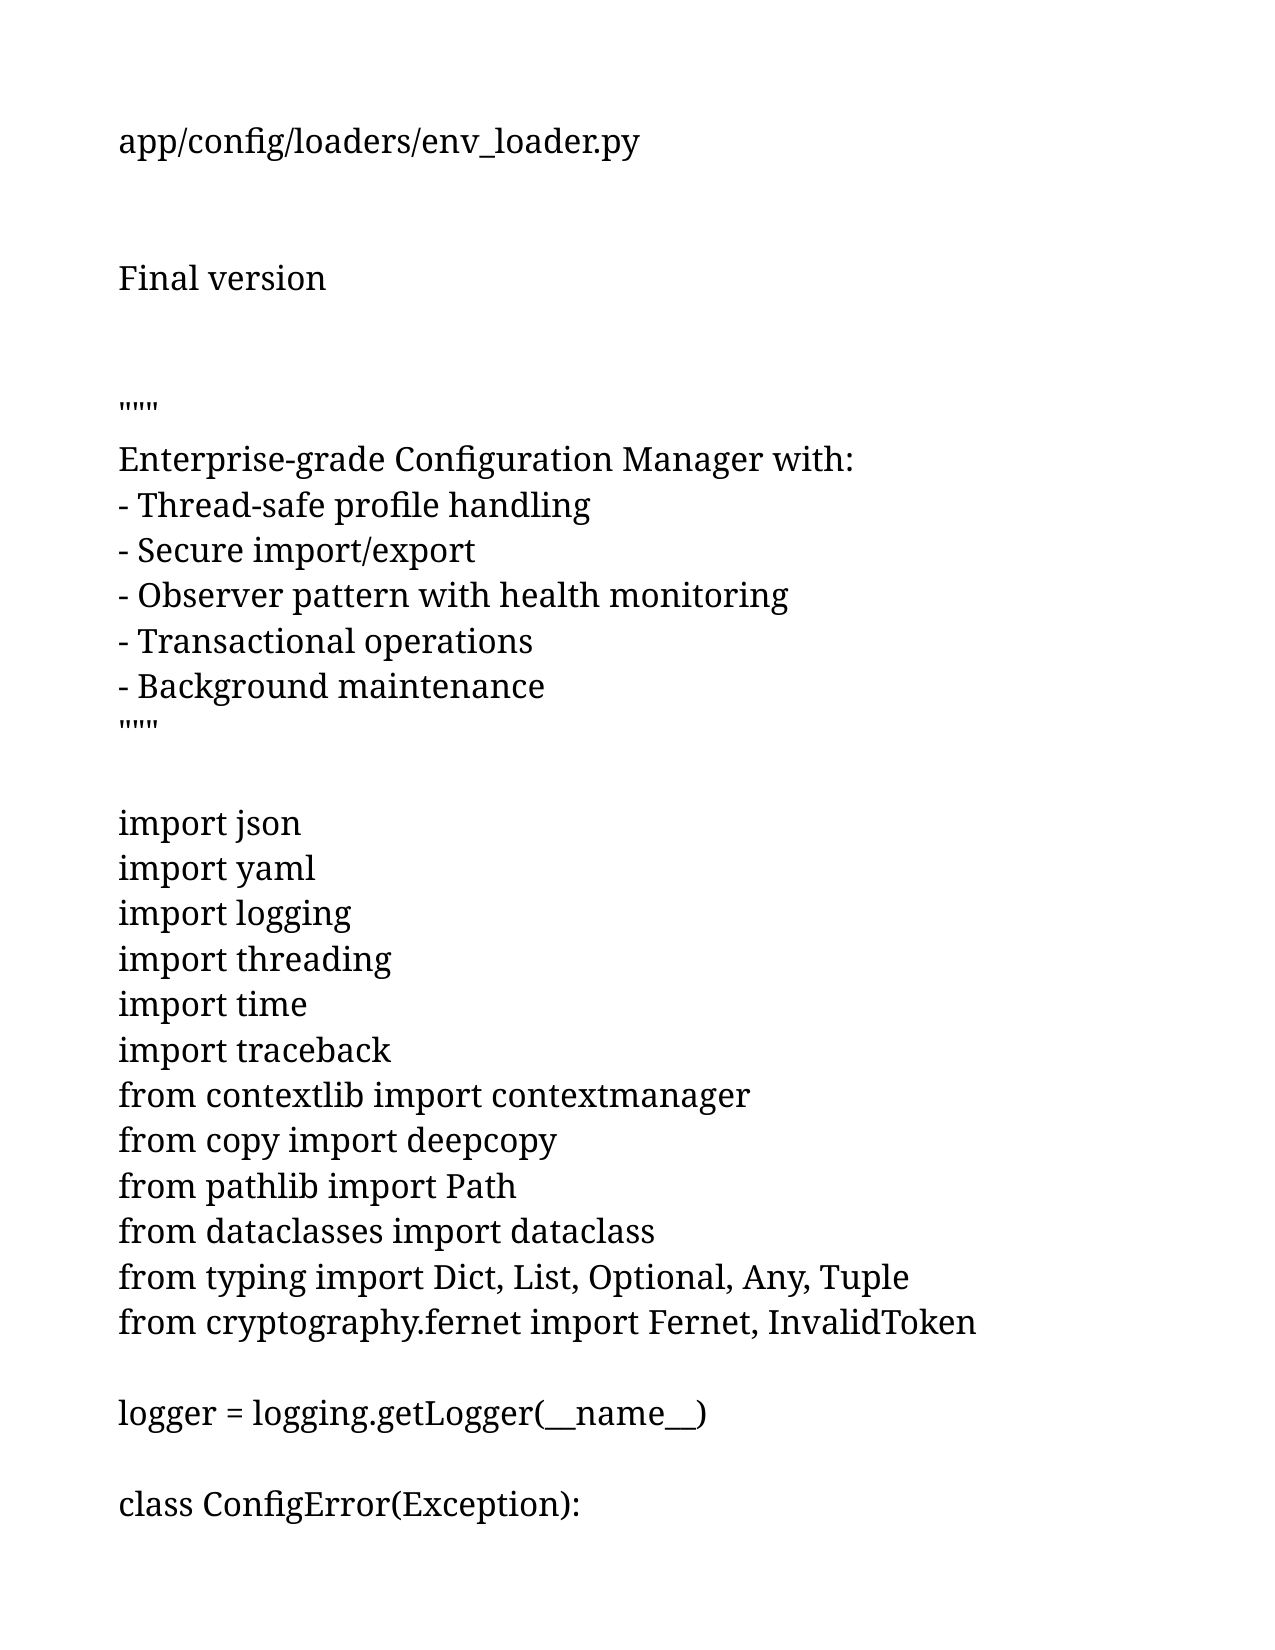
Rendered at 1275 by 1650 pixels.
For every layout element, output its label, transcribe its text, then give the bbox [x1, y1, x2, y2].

text import time [118, 981, 1157, 1026]
text logger = logging.getLogger(__name__) [118, 1390, 1157, 1435]
text - Observer pattern with health monitoring [118, 572, 1157, 618]
text from copy import deepcopy [118, 1117, 1157, 1163]
text - Secure import/export [118, 527, 1157, 572]
text """ [118, 391, 1157, 436]
text from typing import Dict, List, Optional, Any, Tuple [118, 1253, 1157, 1299]
text from cryptography.fernet import Fernet, InvalidToken [118, 1299, 1157, 1344]
text class ConfigError(Exception): [118, 1481, 1157, 1526]
text - Transactional operations [118, 618, 1157, 663]
text app/config/loaders/env_loader.py [118, 118, 1157, 163]
text import json [118, 799, 1157, 845]
text - Thread-safe profile handling [118, 481, 1157, 527]
text import threading [118, 936, 1157, 981]
text import traceback [118, 1026, 1157, 1072]
text - Background maintenance [118, 663, 1157, 708]
text from contextlib import contextmanager [118, 1072, 1157, 1117]
text from pathlib import Path [118, 1163, 1157, 1208]
text import yaml [118, 845, 1157, 890]
text Enterprise-grade Configuration Manager with: [118, 436, 1157, 481]
text from dataclasses import dataclass [118, 1208, 1157, 1253]
text Final version [118, 254, 1157, 300]
text """ [118, 708, 1157, 754]
text import logging [118, 890, 1157, 936]
